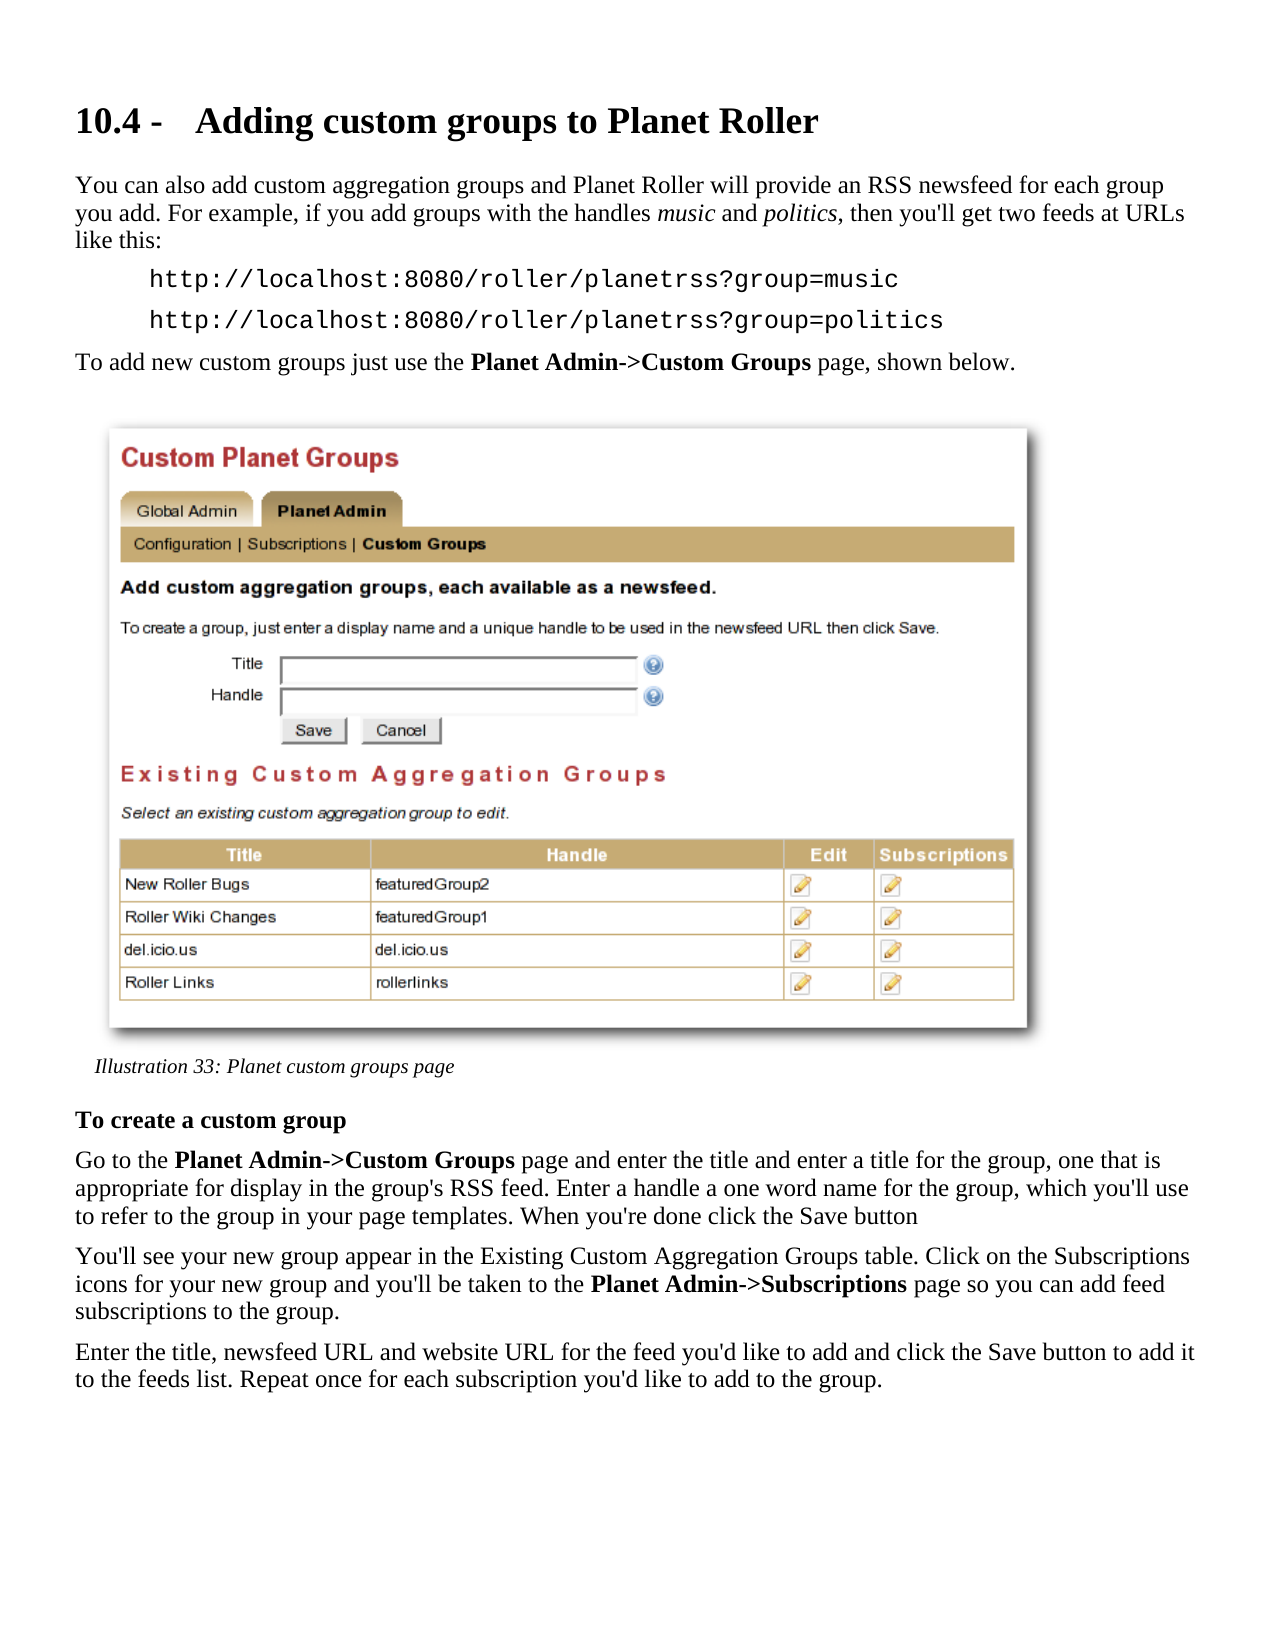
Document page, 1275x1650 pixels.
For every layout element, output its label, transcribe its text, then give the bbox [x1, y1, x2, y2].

text Illustration 33: Planet custom groups page [94, 1055, 1053, 1078]
text Go to the Planet Admin->Custom Groups page and enter the title and enter a title for the group, one that is appropriate for display in the group's RSS feed. Enter a handle a one word name for the group, which you'll use to refer to the group in your page templates. When you're done click the Save button [75, 1146, 1200, 1229]
text http://localhost:8080/roller/planetrss?group=music [75, 267, 1200, 295]
text Enter the title, newsfeed URL and website URL for the feed you'd like to add and click the Save button to add it to the feeds list. Repeat once for each subscription you'd like to add to the group. [75, 1338, 1200, 1393]
subtitle Adding custom groups to Planet Roller [75, 100, 1200, 141]
text To create a custom group [75, 1106, 1200, 1134]
text You can also add custom aggregation groups and Planet Roller will provide an RSS newsfeed for each group you add. For example, if you add groups with the handles music and politics, then you'll get two feeds at URLs like this: [75, 171, 1200, 254]
text http://localhost:8080/roller/planetrss?group=politics [75, 307, 1200, 336]
text You'll see your new group appear in the Existing Custom Aggregation Groups table. Click on the Subscriptions icons for your new group and you'll be taken to the Planet Admin->Subscriptions page so you can add feed subscriptions to the group. [75, 1242, 1200, 1325]
picture [94, 413, 1053, 1055]
text To add new custom groups just use the Planet Admin->Custom Groups page, shown below. [75, 348, 1200, 376]
